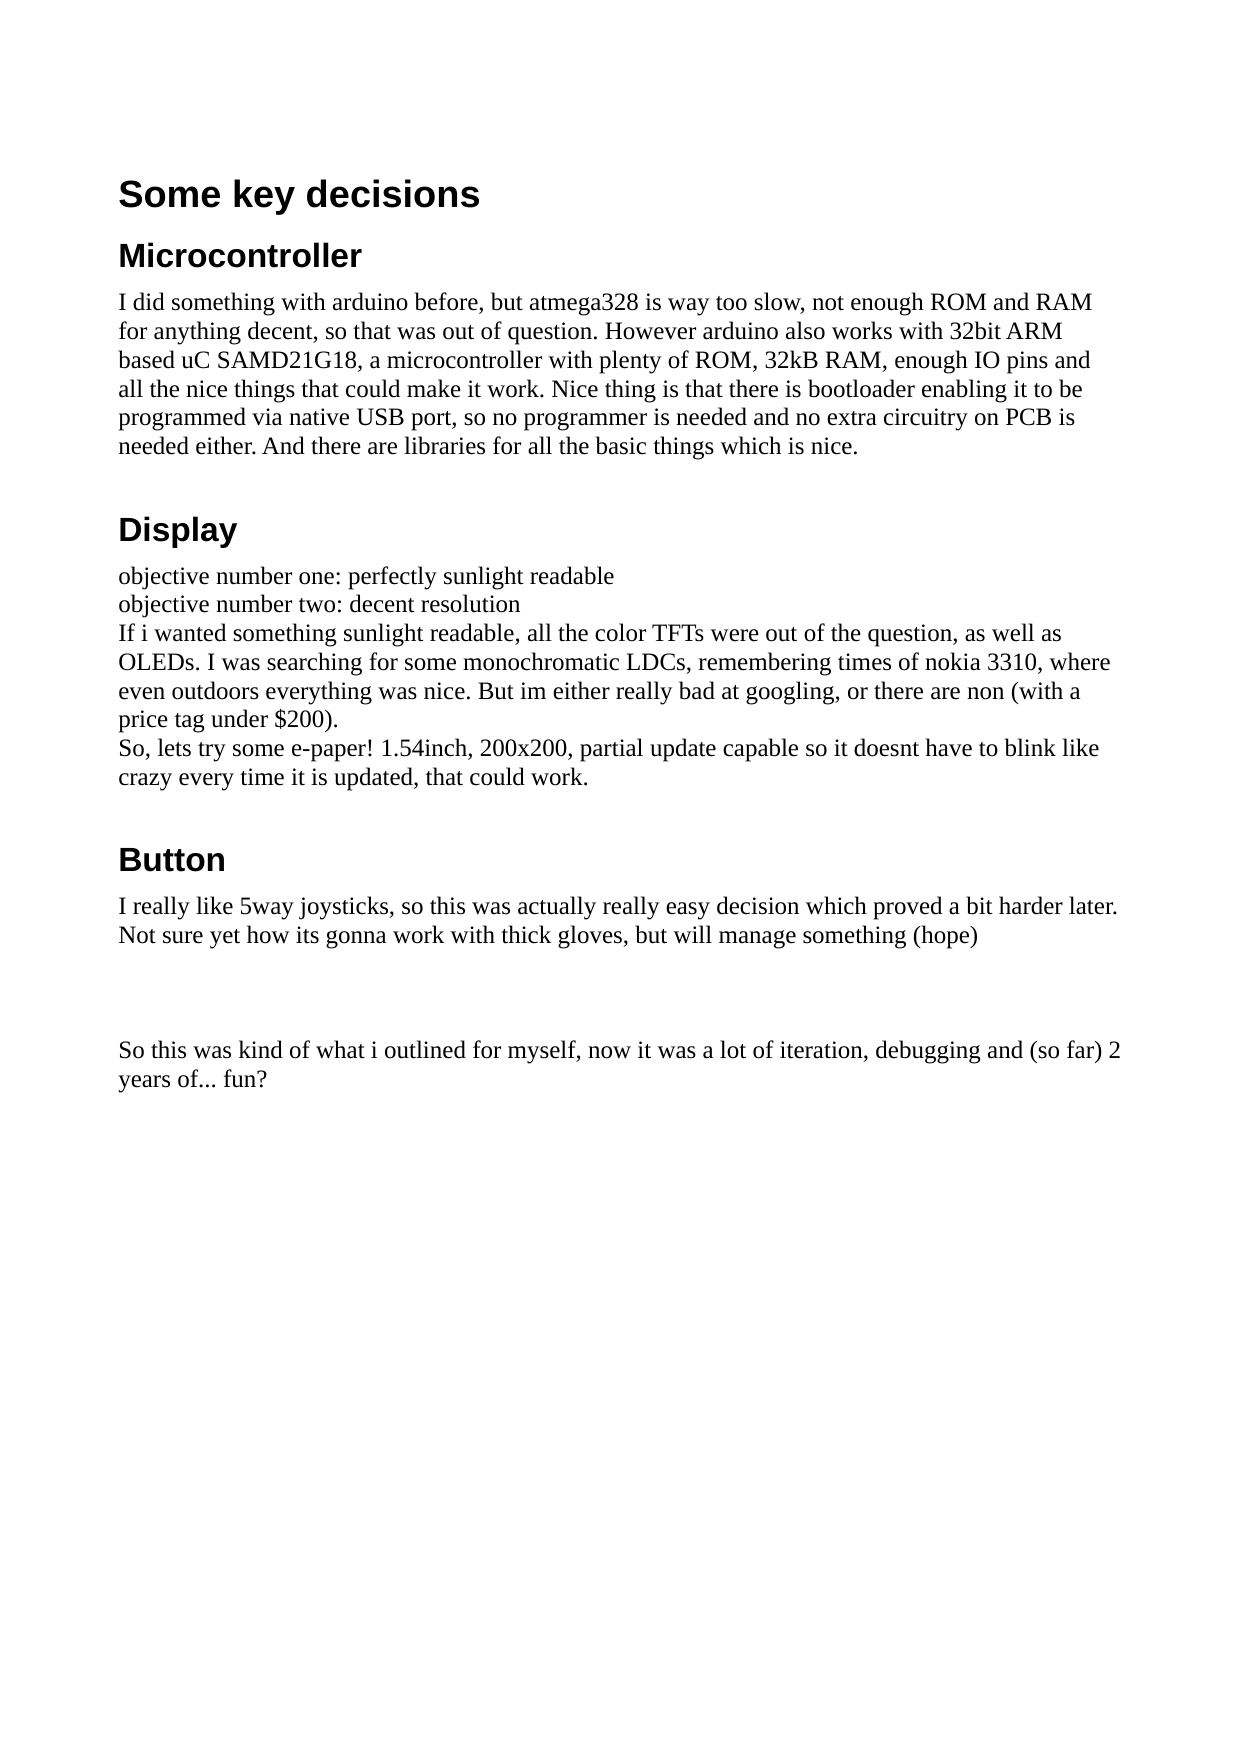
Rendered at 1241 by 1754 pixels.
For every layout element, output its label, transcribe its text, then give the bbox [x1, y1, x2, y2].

text objective number two: decent resolution [118, 589, 1122, 618]
subtitle Button [118, 840, 1122, 879]
text So this was kind of what i outlined for myself, now it was a lot of iteration, debugging and (so far) 2 years of... fun? [118, 1035, 1122, 1093]
subtitle Microcontroller [118, 236, 1122, 275]
text I really like 5way joysticks, so this was actually really easy decision which proved a bit harder later. Not sure yet how its gonna work with thick gloves, but will manage something (hope) [118, 891, 1122, 949]
text I did something with arduino before, but atmega328 is way too slow, not enough ROM and RAM for anything decent, so that was out of question. However arduino also works with 32bit ARM based uC SAMD21G18, a microcontroller with plenty of ROM, 32kB RAM, enough IO pins and all the nice things that could make it work. Nice thing is that there is bootloader enabling it to be programmed via native USB port, so no programmer is needed and no extra circuitry on PCB is needed either. And there are libraries for all the basic things which is nice. [118, 287, 1122, 460]
text If i wanted something sunlight readable, all the color TFTs were out of the question, as well as OLEDs. I was searching for some monochromatic LDCs, remembering times of nokia 3310, where even outdoors everything was nice. But im either really bad at googling, or there are non (with a price tag under $200). [118, 618, 1122, 733]
text objective number one: perfectly sunlight readable [118, 561, 1122, 589]
text So, lets try some e-paper! 1.54inch, 200x200, partial update capable so it doesnt have to blink like crazy every time it is updated, that could work. [118, 733, 1122, 791]
subtitle Some key decisions [118, 172, 1122, 216]
subtitle Display [118, 509, 1122, 548]
